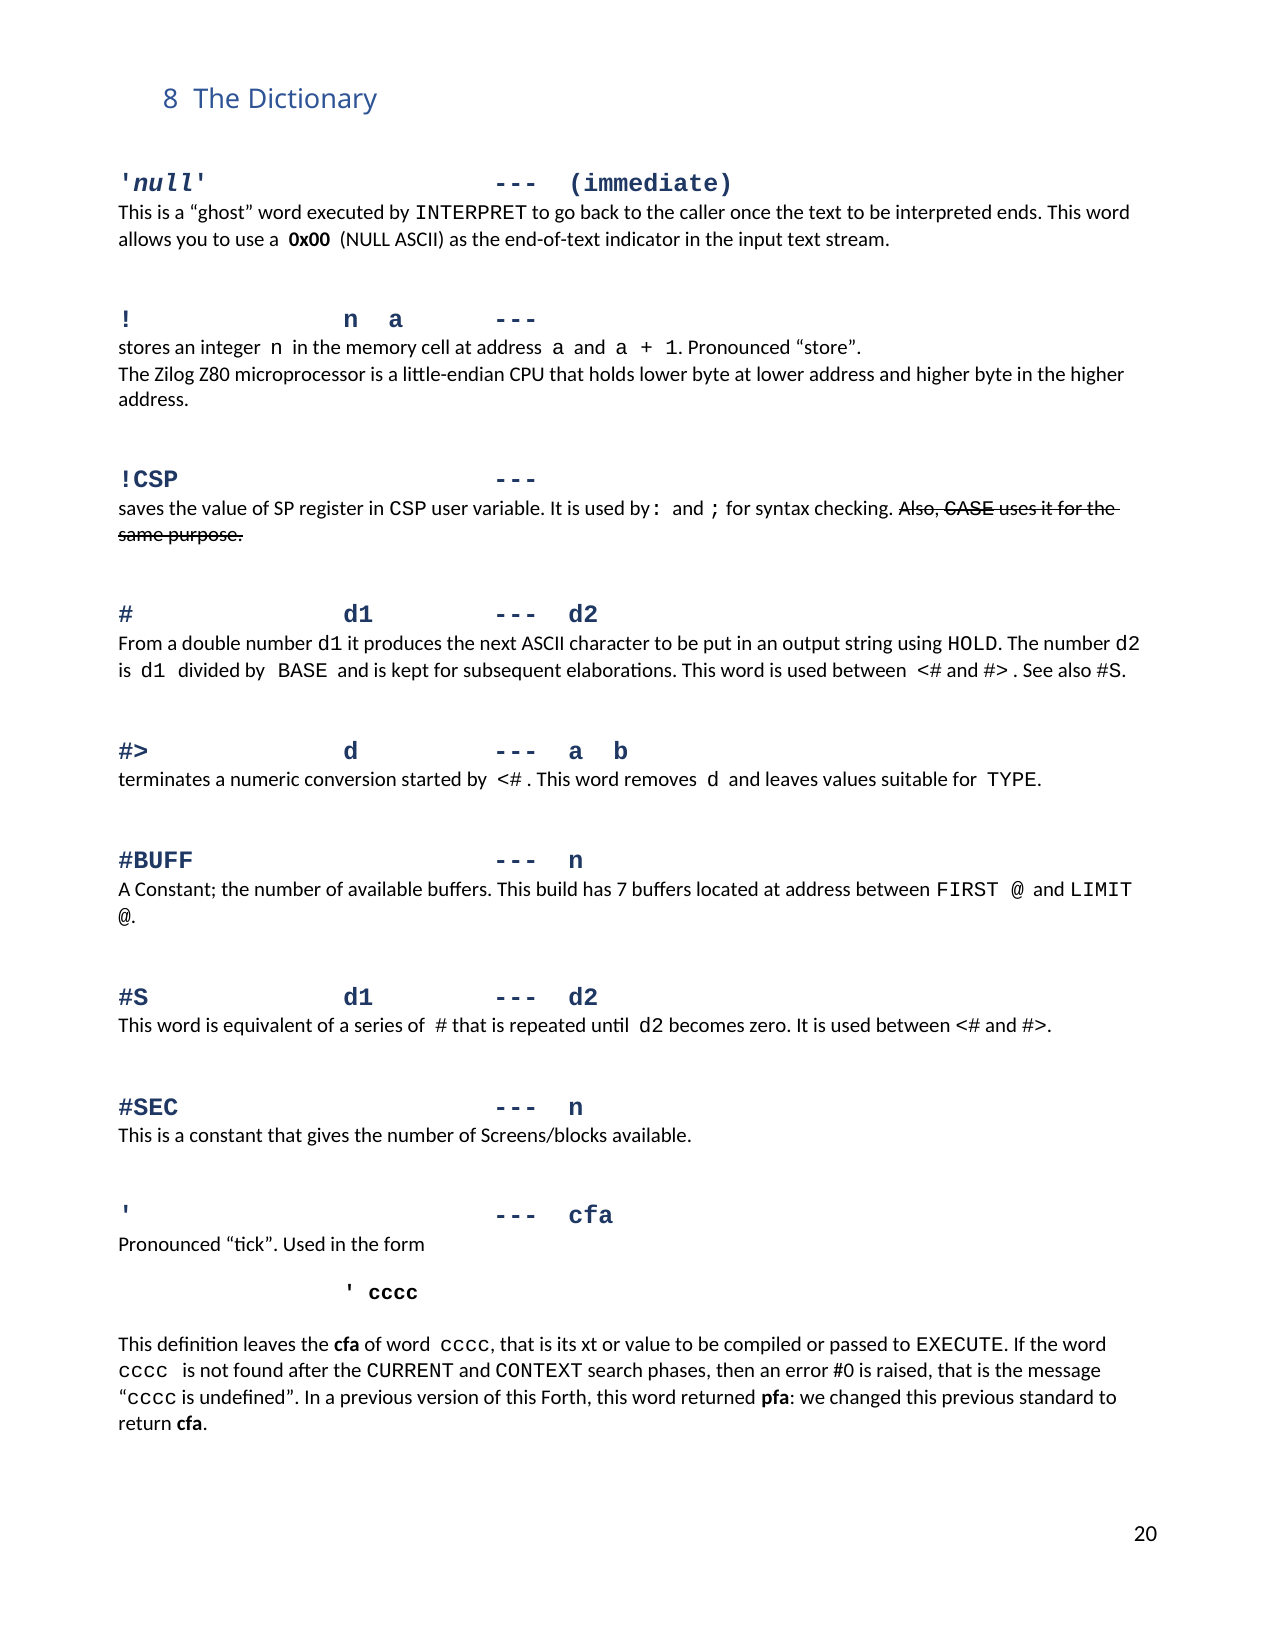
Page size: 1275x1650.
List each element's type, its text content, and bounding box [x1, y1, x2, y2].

text saves the value of SP register in CSP user variable. It is used by: and ; for syntax checking. Also, CASE uses it for the same purpose. [118, 495, 1157, 547]
subtitle !CSP --- [118, 467, 1157, 495]
text stores an integer n in the memory cell at address a and a + 1. Pronounced “store”. [118, 334, 1157, 361]
subtitle #S d1 --- d2 [118, 984, 1157, 1013]
subtitle ! n a --- [118, 306, 1157, 334]
subtitle ' --- cfa [118, 1203, 1157, 1231]
subtitle # d1 --- d2 [118, 602, 1157, 630]
subtitle #SEC --- n [118, 1094, 1157, 1122]
text Pronounced “tick”. Used in the form [118, 1231, 1157, 1257]
subtitle #BUFF --- n [118, 848, 1157, 876]
text This word is equivalent of a series of # that is repeated until d2 becomes zero. It is used between <# and #>. [118, 1013, 1157, 1039]
text terminates a numeric conversion started by <# . This word removes d and leaves values suitable for TYPE. [118, 767, 1157, 793]
text This is a constant that gives the number of Screens/blocks available. [118, 1122, 1157, 1148]
text This definition leaves the cfa of word cccc, that is its xt or value to be compiled or passed to EXECUTE. If the word cccc is not found after the CURRENT and CONTEXT search phases, then an error #0 is raised, that is the message “cccc is undefined”. In a previous version of this Forth, this word returned pfa: we changed this previous standard to return cfa. [118, 1331, 1157, 1436]
text This is a “ghost” word executed by INTERPRET to go back to the caller once the text to be interpreted ends. This word allows you to use a 0x00 (NULL ASCII) as the end-of-text indicator in the input text stream. [118, 199, 1157, 251]
text ' cccc [118, 1282, 1157, 1306]
text From a double number d1 it produces the next ASCII character to be put in an output string using HOLD. The number d2 is d1 divided by BASE and is kept for subsequent elaborations. This word is used between <# and #> . See also #S. [118, 630, 1157, 683]
subtitle 'null' --- (immediate) [118, 171, 1157, 199]
text A Constant; the number of available buffers. This build has 7 buffers located at address between FIRST @ and LIMIT @. [118, 876, 1157, 929]
subtitle The Dictionary [156, 79, 1157, 116]
text The Zilog Z80 microprocessor is a little-endian CPU that holds lower byte at lower address and higher byte in the higher address. [118, 361, 1157, 412]
subtitle #> d --- a b [118, 738, 1157, 767]
